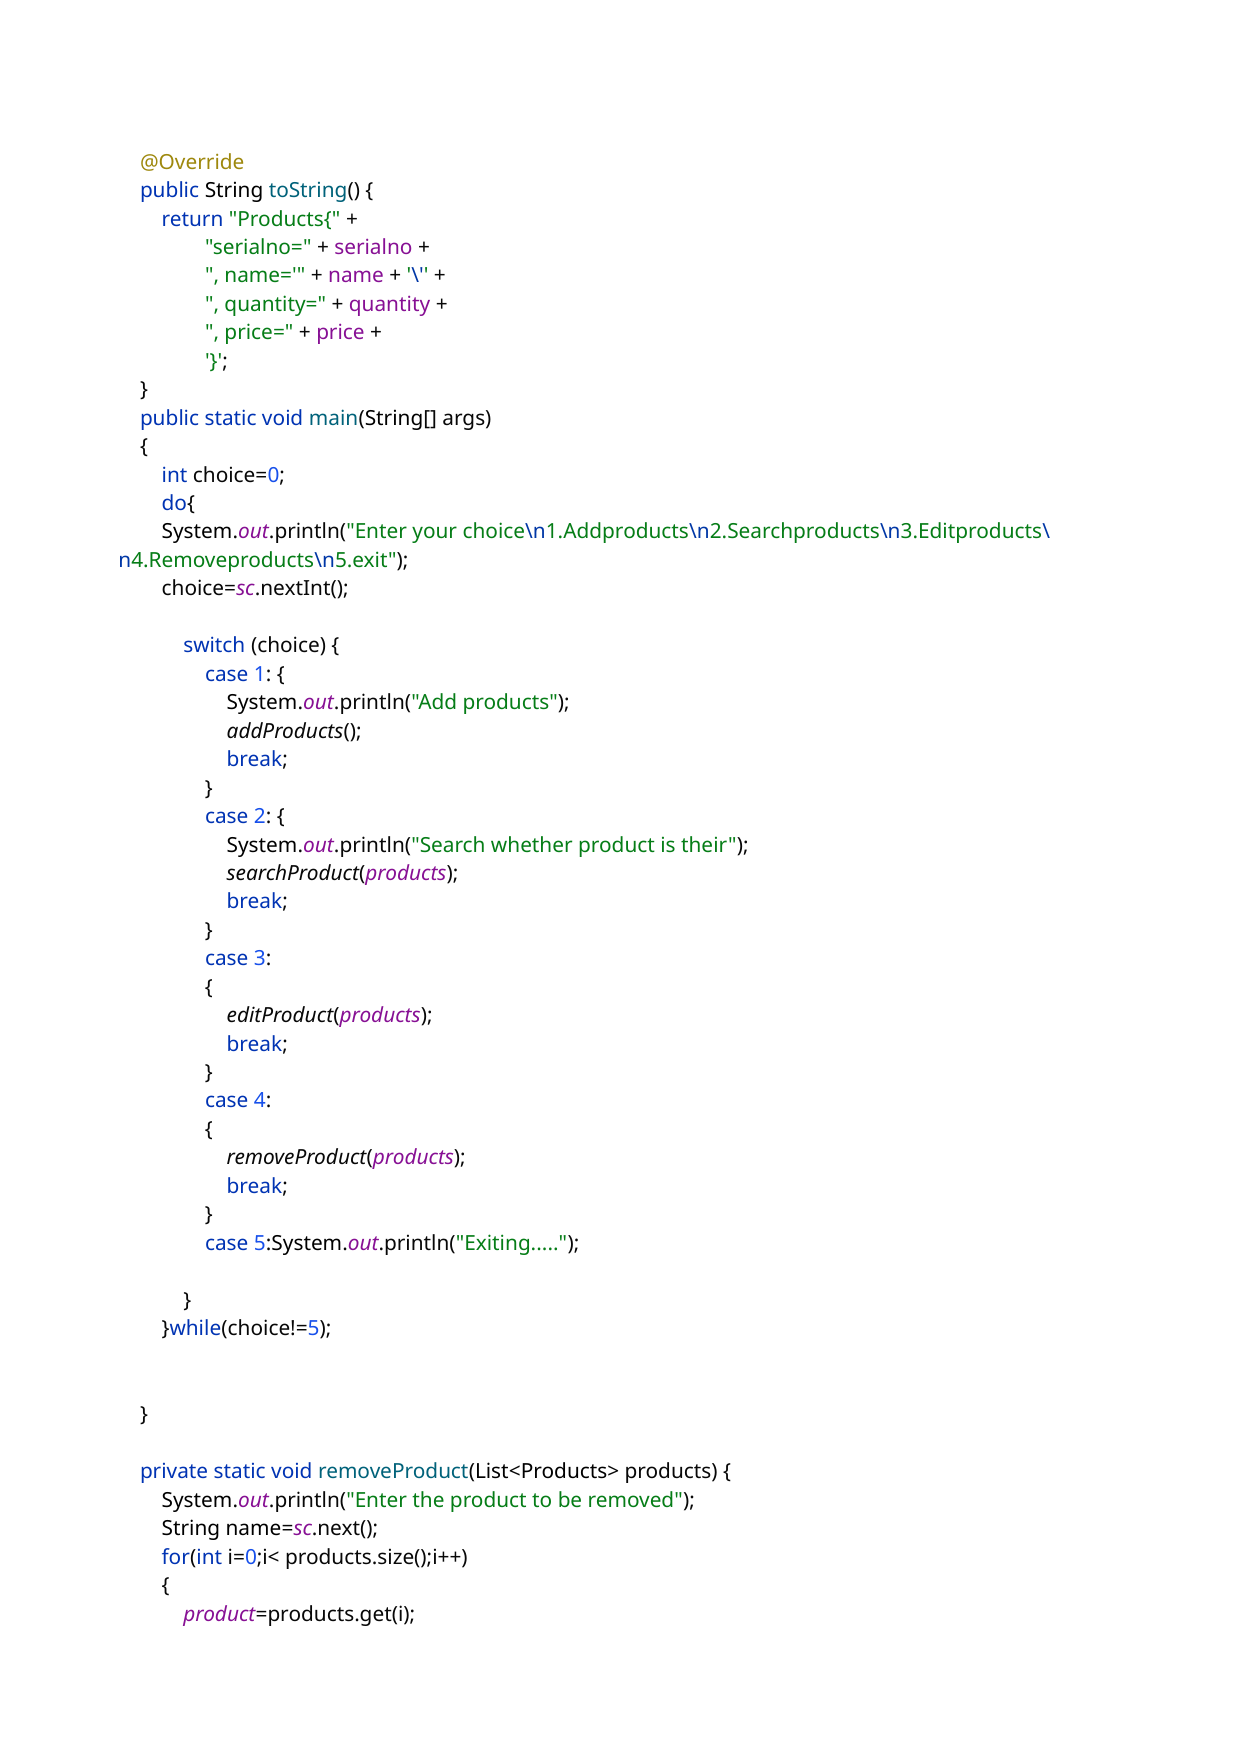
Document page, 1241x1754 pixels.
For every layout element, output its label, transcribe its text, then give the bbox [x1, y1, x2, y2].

text @Override public String toString() { return "Products{" + "serialno=" + serialno + ", name='" + name + '\'' + ", quantity=" + quantity + ", price=" + price + '}'; } public static void main(String[] args) { int choice=0; do{ System.out.println("Enter your choice\n1.Addproducts\n2.Searchproducts\n3.Editproducts\n4.Removeproducts\n5.exit"); choice=sc.nextInt(); switch (choice) { case 1: { System.out.println("Add products"); addProducts(); break; } case 2: { System.out.println("Search whether product is their"); searchProduct(products); break; } case 3: { editProduct(products); break; } case 4: { removeProduct(products); break; } case 5:System.out.println("Exiting....."); } }while(choice!=5); } private static void removeProduct(List<Products> products) { System.out.println("Enter the product to be removed"); String name=sc.next(); for(int i=0;i< products.size();i++) { product=products.get(i); [118, 118, 1122, 1627]
